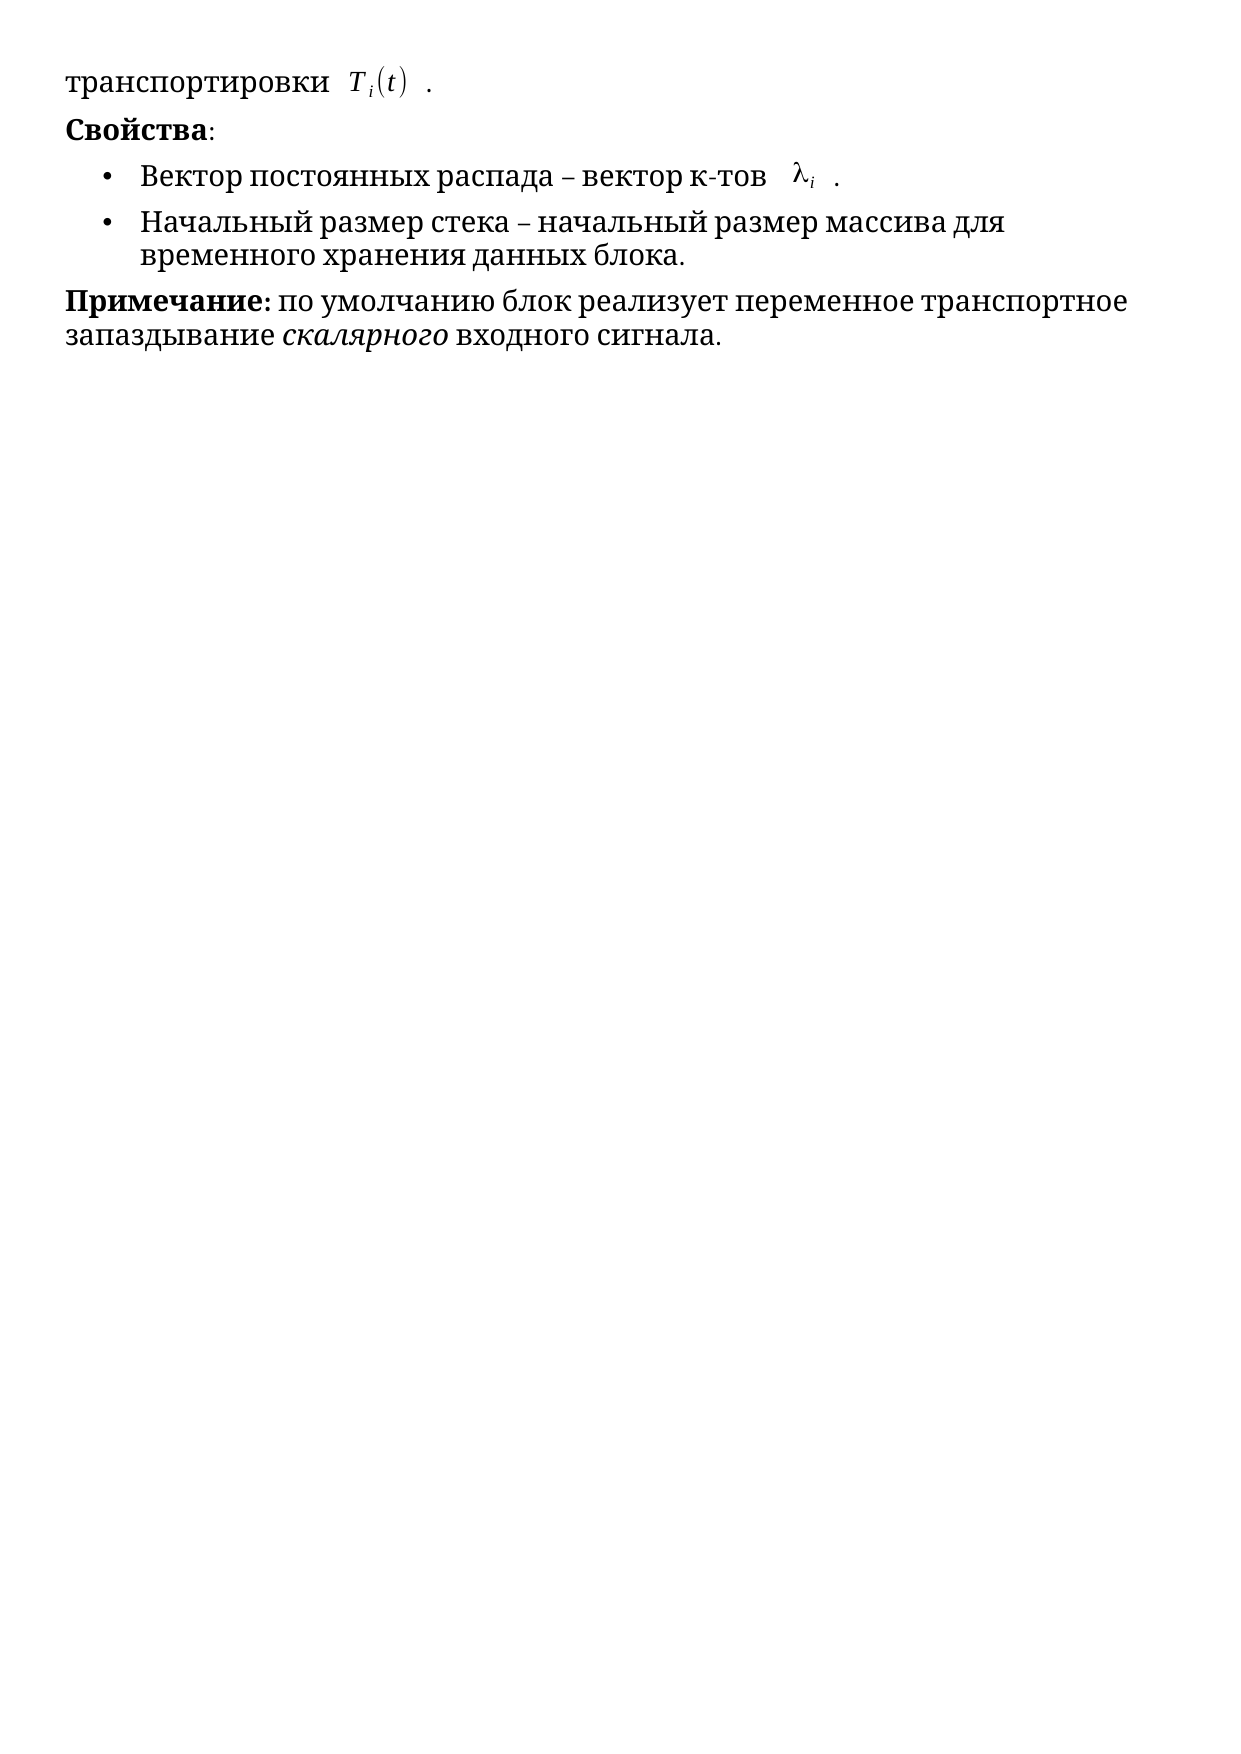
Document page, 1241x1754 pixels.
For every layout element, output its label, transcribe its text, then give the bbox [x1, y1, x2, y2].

table_cell Блок реализует решение уравнения (системы уравнений) транспортного переноса распадающейся скалярной субстанции вида: при допущении о постоянстве скорости переноса скалярной субстанции в пределах участка для каждого момента времени при граничных условиях и начальных условиях В уравнении– переносимая скалярная субстанция,– скорость переноса,– длина участка транспортировки (переноса) скалярной субстанции,– пространственная координата. После ввода безразмерной пространственной координаты и мгновенного времени переноса скалярной субстанции в пределах участка уравнение записывается так: , а начальные условия принимают вид: Обязательное условие: . Блок имеет 2 входных и 2 выходных порта. На 1-ый входной порт подается сигнал, соответствующий значению скалярной субстанции на входе в участок транспортировки. На 2-ой входной порт подается сигнал, соответствующий значению мгновенного времени переноса скалярной субстанции в пределах участка транспортировки . На 1-ом выходном порте формируется сигнал, соответствующий значению скалярной субстанции на выходе из участка транспортировки . На 2-ом выходном порте формируется сигнал, соответствующий значению времени пребывания «метки» скалярной субстанции в пределах участка транспортировки. Свойства: Вектор постоянных распада – вектор к-тов . Начальный размер стека – начальный размер массива для временного хранения данных блока. Примечание: по умолчанию блок реализует переменное транспортное запаздывание скалярного входного сигнала. [59, 59, 1181, 371]
